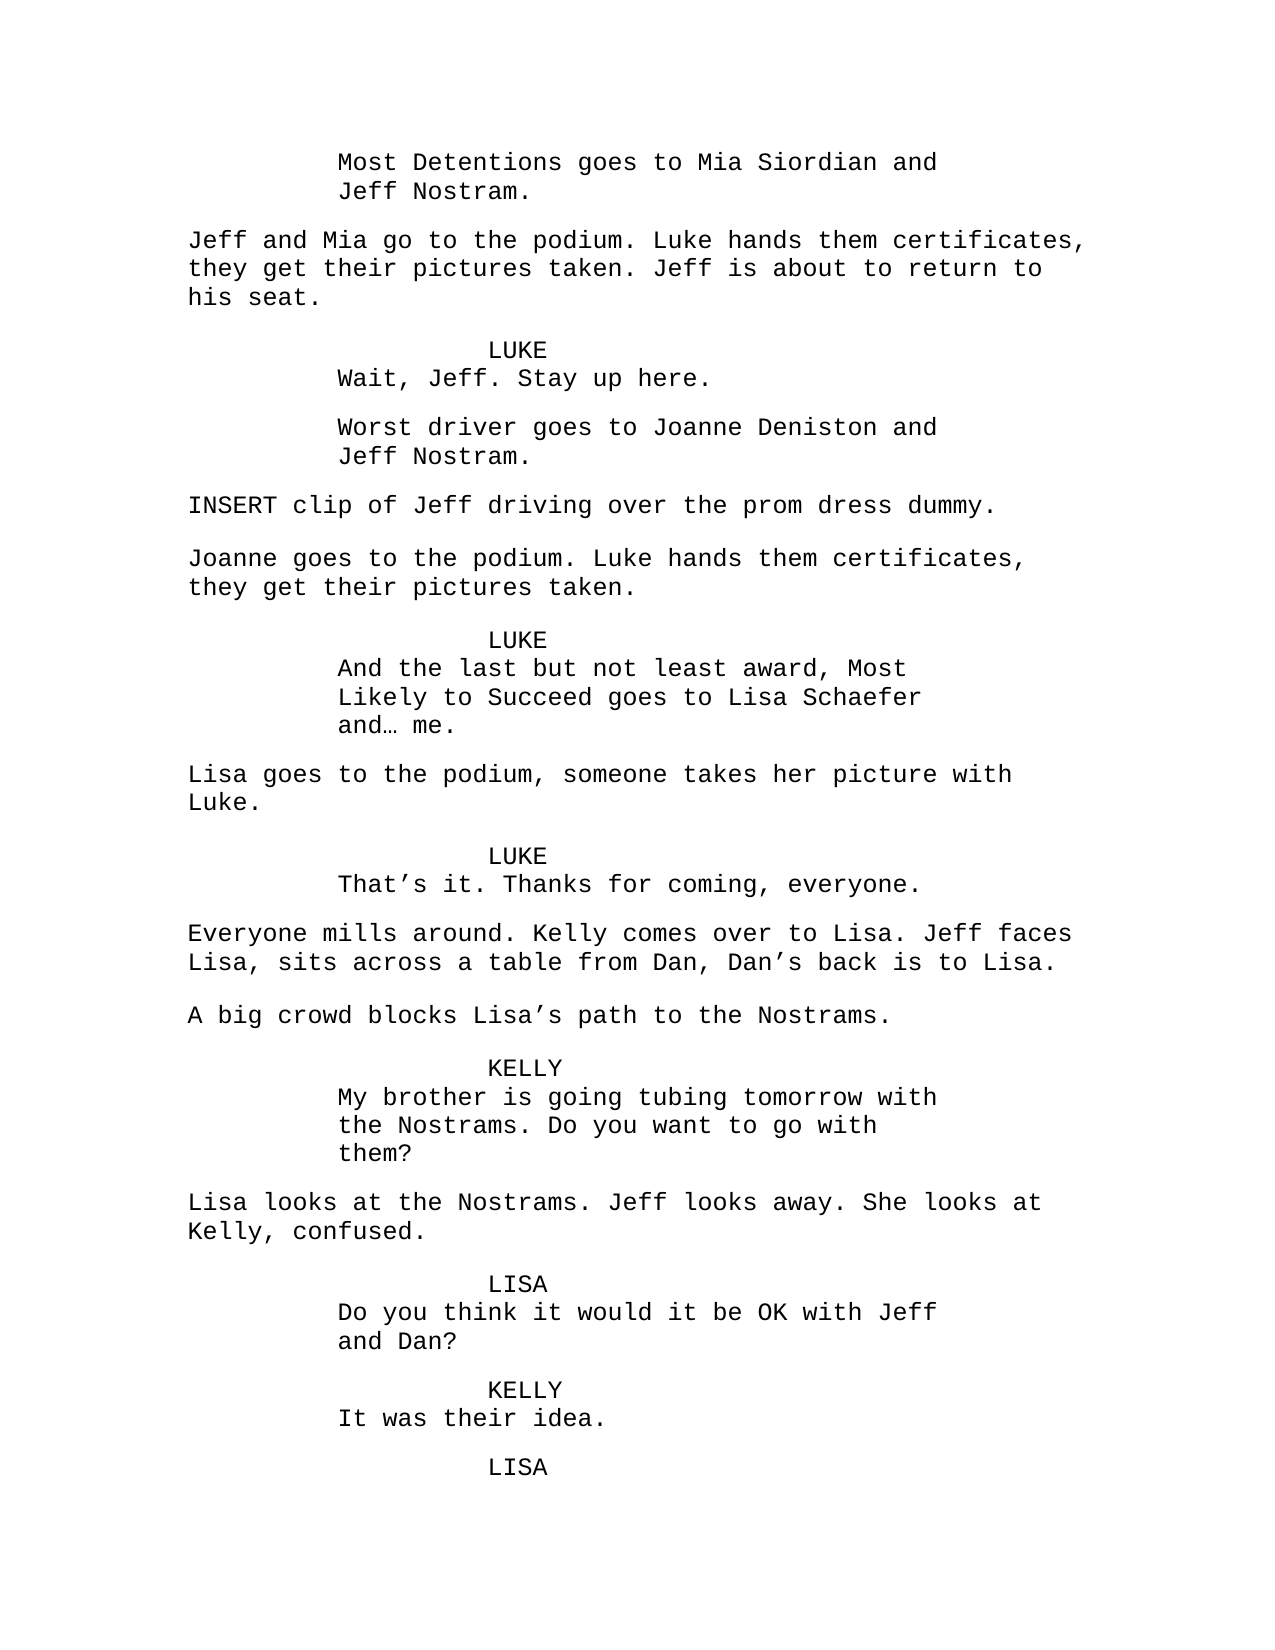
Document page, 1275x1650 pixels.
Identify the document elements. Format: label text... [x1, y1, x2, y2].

text KELLY [187, 1056, 1087, 1084]
text Most Detentions goes to Mia Siordian and Jeff Nostram. [337, 150, 937, 207]
text Do you think it would it be OK with Jeff and Dan? [337, 1300, 937, 1357]
text LISA [187, 1455, 1087, 1483]
text Wait, Jeff. Stay up here. [337, 366, 937, 394]
text Worst driver goes to Joanne Deniston and Jeff Nostram. [337, 415, 937, 472]
text LUKE [187, 627, 1087, 656]
text Lisa goes to the podium, someone takes her picture with Luke. [187, 762, 1087, 818]
text And the last but not least award, Most Likely to Succeed goes to Lisa Schaefer and… me. [337, 656, 937, 741]
text LUKE [187, 337, 1087, 366]
text LUKE [187, 843, 1087, 872]
text INSERT clip of Jeff driving over the prom dress dummy. [187, 492, 1087, 521]
text KELLY [187, 1377, 1087, 1406]
text A big crowd blocks Lisa’s path to the Nostrams. [187, 1002, 1087, 1031]
text Lisa looks at the Nostrams. Jeff looks away. She looks at Kelly, confused. [187, 1190, 1087, 1247]
text Joanne goes to the podium. Luke hands them certificates, they get their pictures taken. [187, 546, 1087, 602]
text LISA [187, 1272, 1087, 1300]
text It was their idea. [337, 1406, 937, 1434]
text That’s it. Thanks for coming, everyone. [337, 872, 937, 900]
text My brother is going tubing tomorrow with the Nostrams. Do you want to go with them? [337, 1084, 937, 1169]
text Everyone mills around. Kelly comes over to Lisa. Jeff faces Lisa, sits across a table from Dan, Dan’s back is to Lisa. [187, 921, 1087, 977]
text Jeff and Mia go to the podium. Luke hands them certificates, they get their pictures taken. Jeff is about to return to his seat. [187, 227, 1087, 312]
